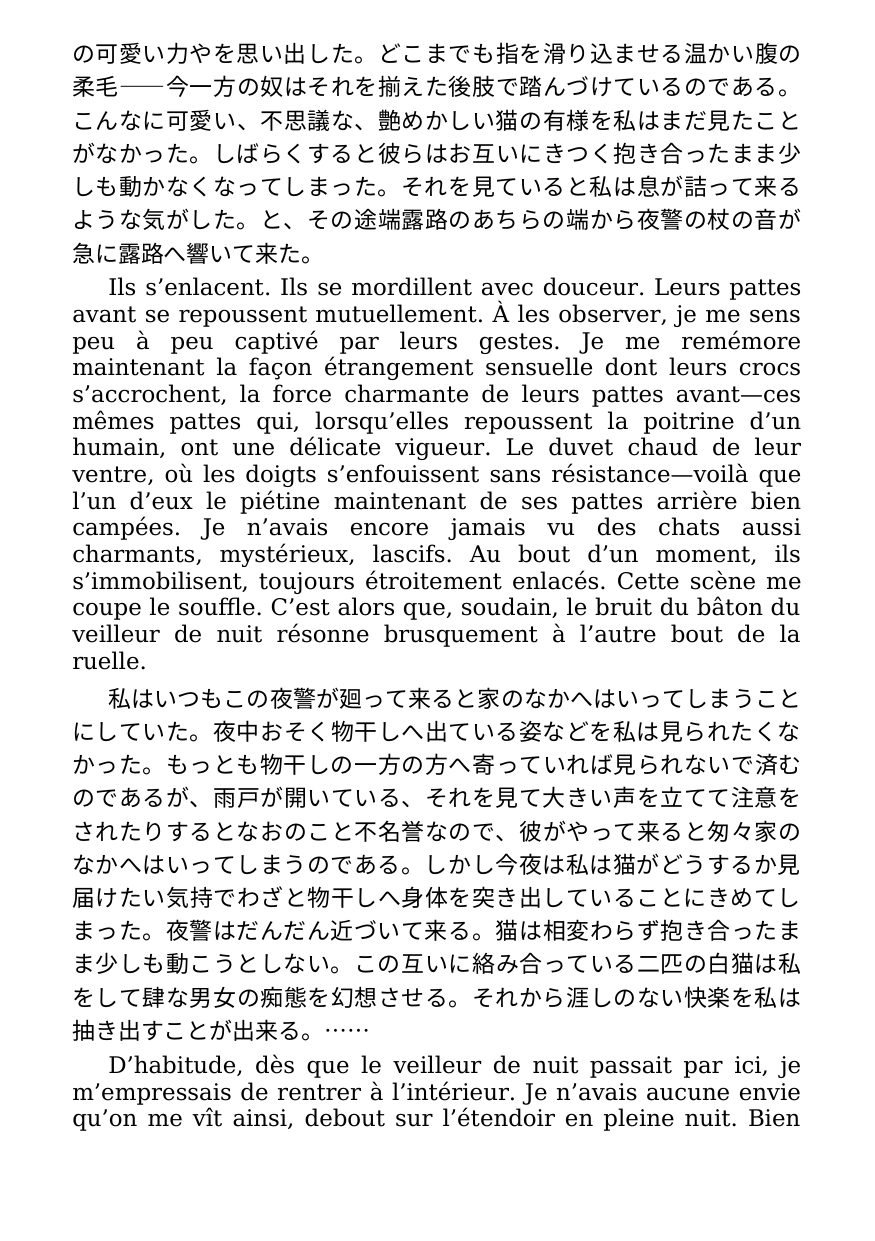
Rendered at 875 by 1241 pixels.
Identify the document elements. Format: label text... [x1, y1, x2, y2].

text Ils s’enlacent. Ils se mordillent avec douceur. Leurs pattes avant se repoussent mutuellement. À les observer, je me sens peu à peu captivé par leurs gestes. Je me remémore maintenant la façon étrangement sensuelle dont leurs crocs s’accrochent, la force charmante de leurs pattes avant—ces mêmes pattes qui, lorsqu’elles repoussent la poitrine d’un humain, ont une délicate vigueur. Le duvet chaud de leur ventre, où les doigts s’enfouissent sans résistance—voilà que l’un d’eux le piétine maintenant de ses pattes arrière bien campées. Je n’avais encore jamais vu des chats aussi charmants, mystérieux, lascifs. Au bout d’un moment, ils s’immobilisent, toujours étroitement enlacés. Cette scène me coupe le souffle. C’est alors que, soudain, le bruit du bâton du veilleur de nuit résonne brusquement à l’autre bout de la ruelle. [72, 274, 802, 674]
text 私はいつもこの夜警が廻って来ると家のなかへはいってしまうことにしていた。夜中おそく物干しへ出ている姿などを私は見られたくなかった。もっとも物干しの一方の方へ寄っていれば見られないで済むのであるが、雨戸が開いている、それを見て大きい声を立てて注意をされたりするとなおのこと不名誉なので、彼がやって来ると匆々家のなかへはいってしまうのである。しかし今夜は私は猫がどうするか見届けたい気持でわざと物干しへ身体を突き出していることにきめてしまった。夜警はだんだん近づいて来る。猫は相変わらず抱き合ったまま少しも動こうとしない。この互いに絡み合っている二匹の白猫は私をして肆な男女の痴態を幻想させる。それから涯しのない快楽を私は抽き出すことが出来る。…… [72, 681, 802, 1046]
text の可愛い力やを思い出した。どこまでも指を滑り込ませる温かい腹の柔毛――今一方の奴はそれを揃えた後肢で踏んづけているのである。こんなに可愛い、不思議な、艶めかしい猫の有様を私はまだ見たことがなかった。しばらくすると彼らはお互いにきつく抱き合ったまま少しも動かなくなってしまった。それを見ていると私は息が詰って来るような気がした。と、その途端露路のあちらの端から夜警の杖の音が急に露路へ響いて来た。 [72, 36, 802, 269]
text D’habitude, dès que le veilleur de nuit passait par ici, je m’empressais de rentrer à l’intérieur. Je n’avais aucune envie qu’on me vît ainsi, debout sur l’étendoir en pleine nuit. Bien [72, 1052, 802, 1132]
